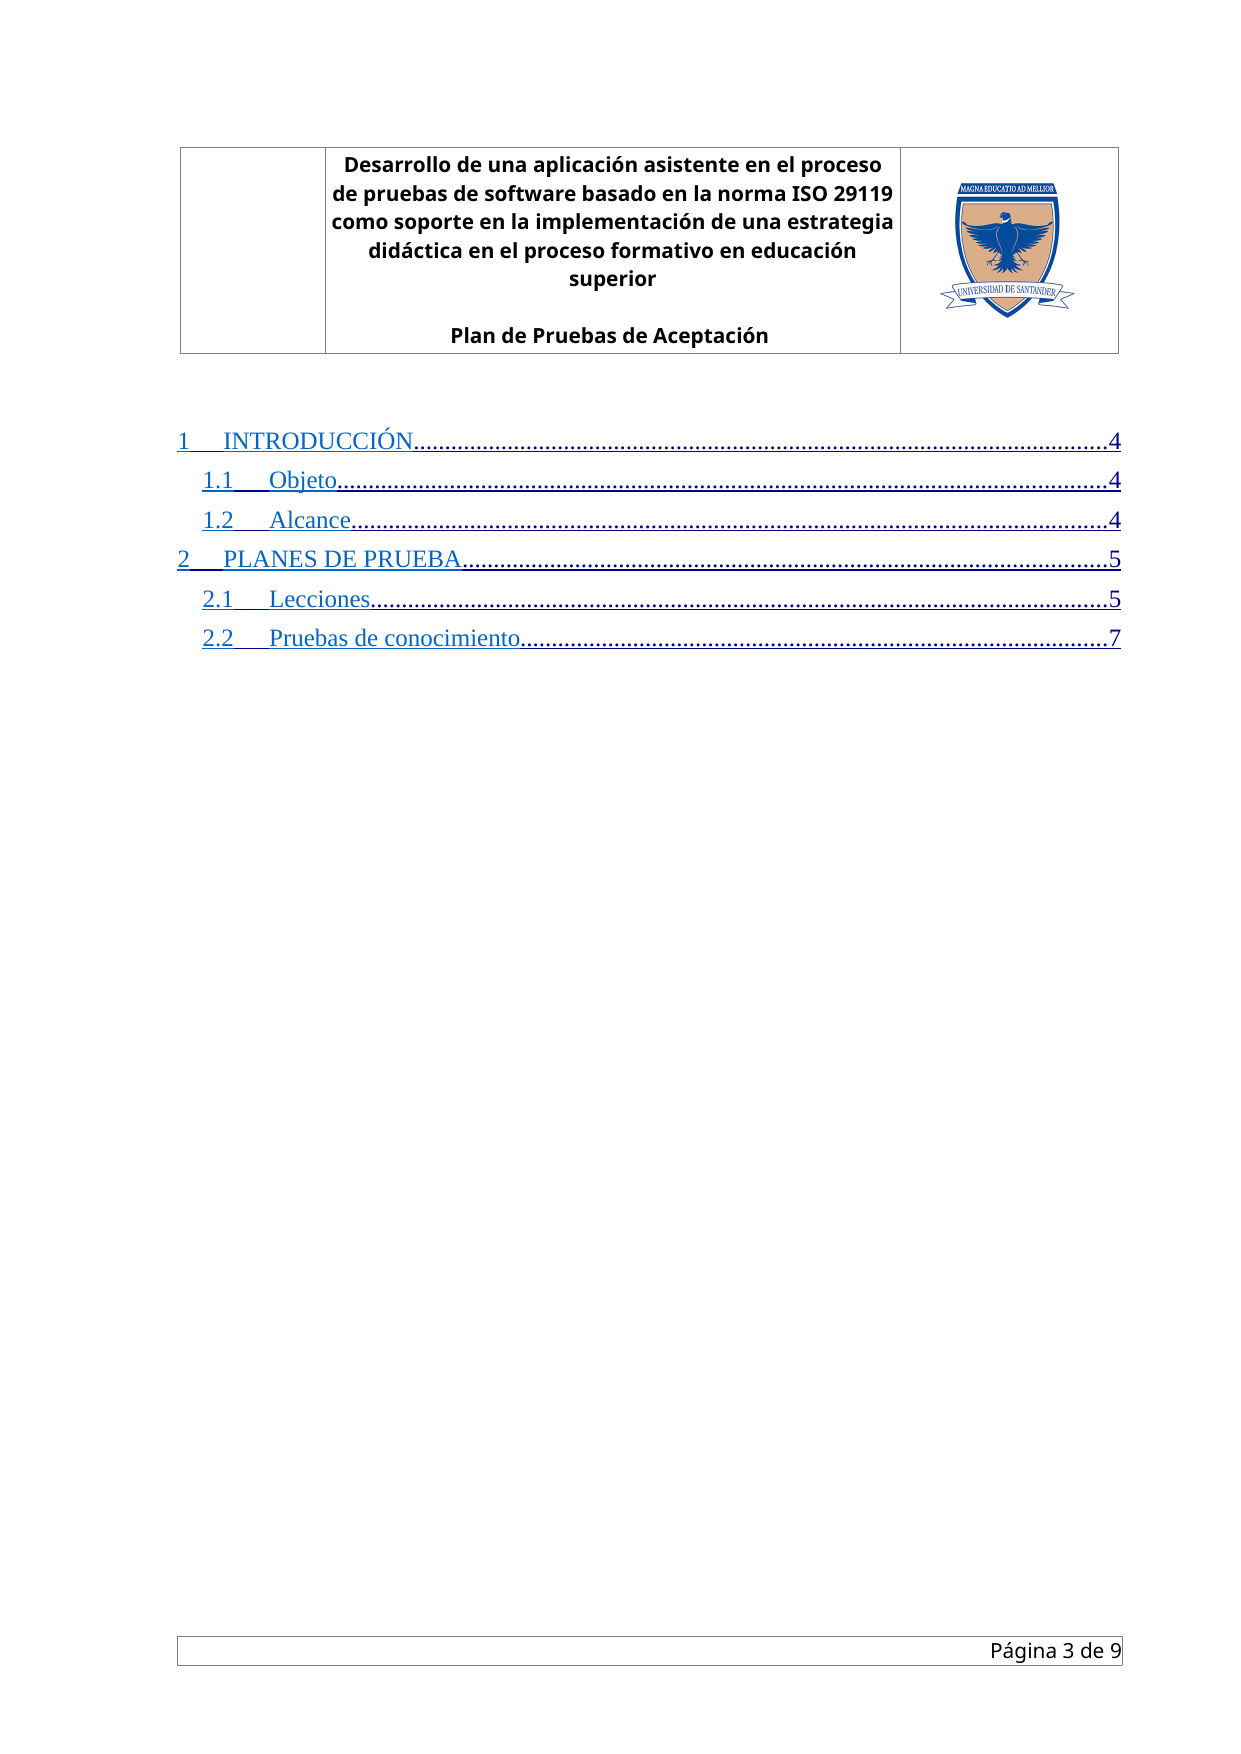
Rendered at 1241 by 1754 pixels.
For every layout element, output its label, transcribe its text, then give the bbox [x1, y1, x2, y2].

text 1.2 Alcance 4 [202, 505, 1122, 534]
text 2 PLANES DE PRUEBA 5 [177, 544, 1122, 573]
text 1.1 Objeto 4 [202, 465, 1122, 494]
text 1 INTRODUCCIÓN 4 [177, 426, 1122, 455]
text 2.1 Lecciones 5 [202, 584, 1122, 613]
text 2.2 Pruebas de conocimiento 7 [202, 623, 1122, 652]
